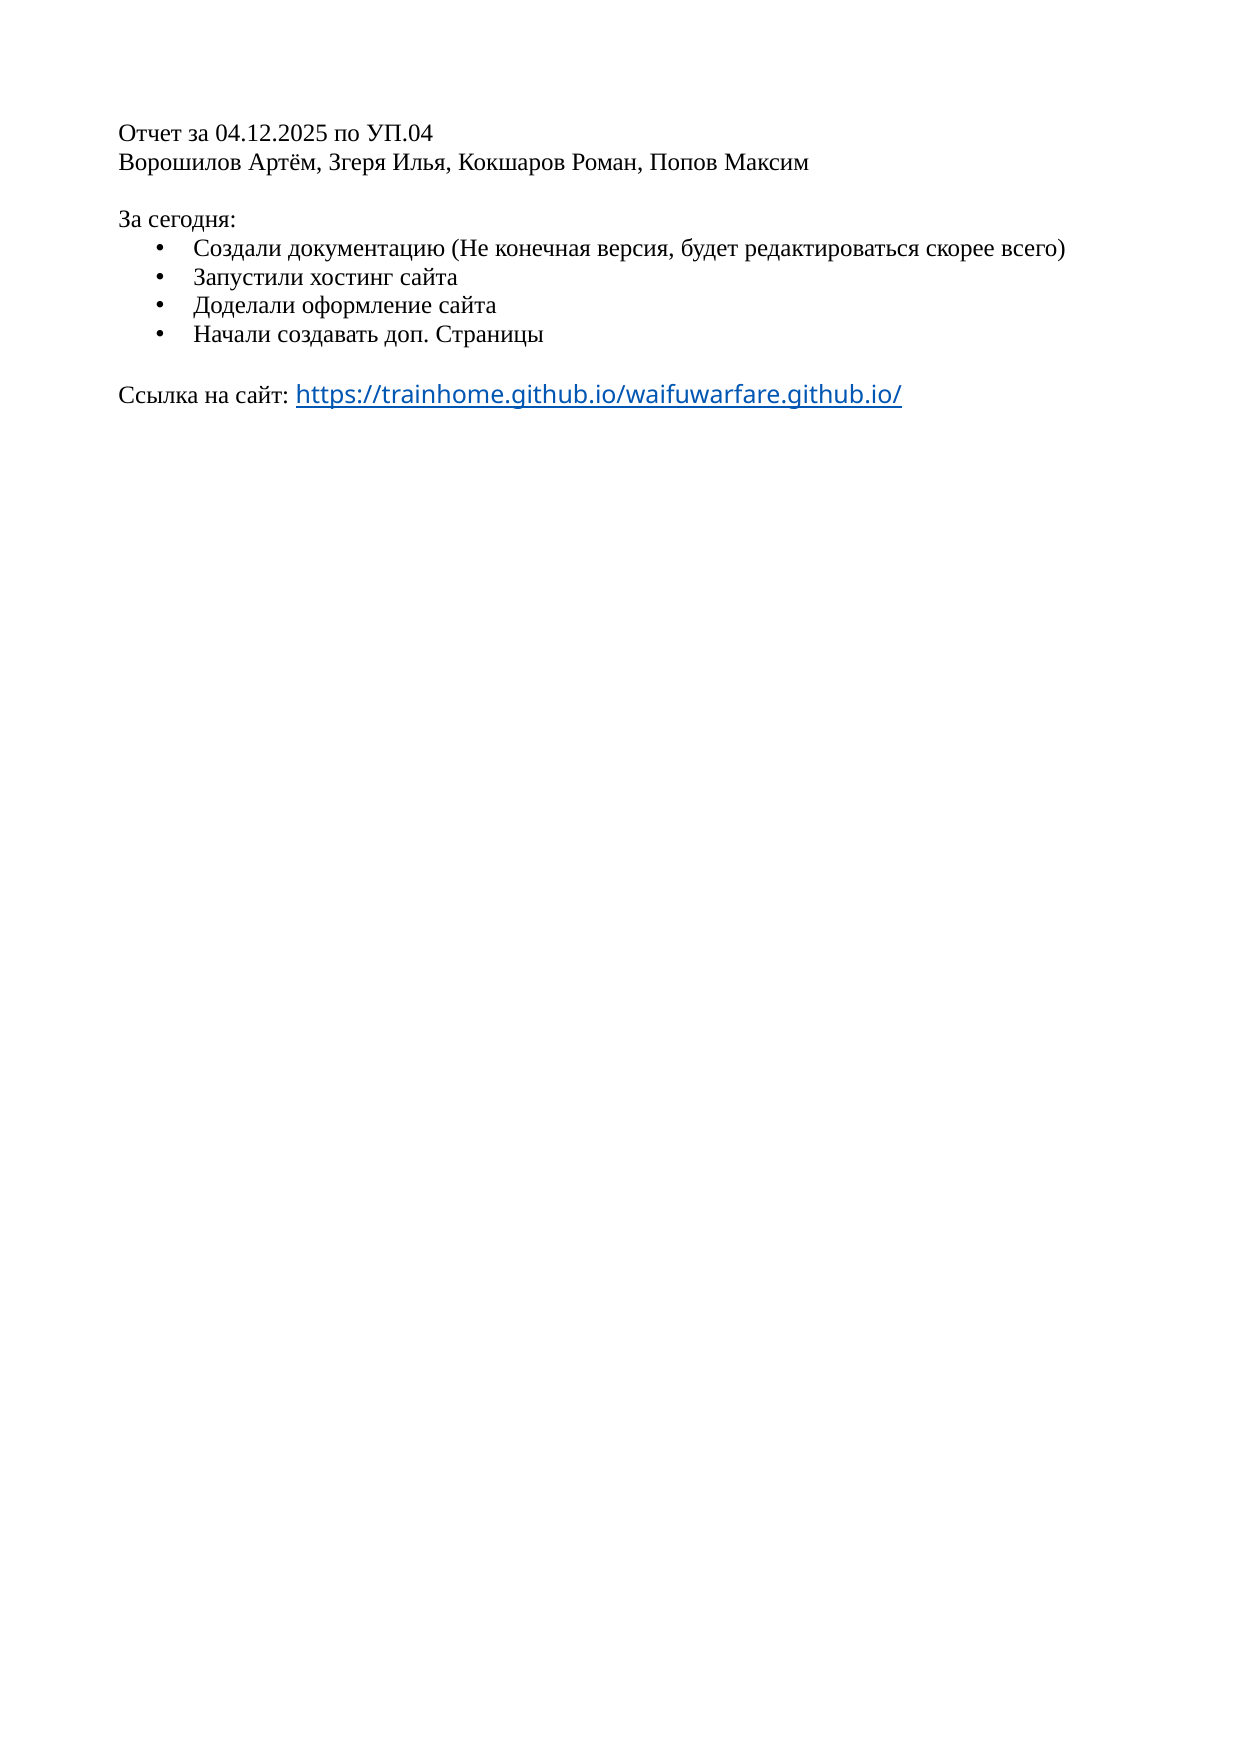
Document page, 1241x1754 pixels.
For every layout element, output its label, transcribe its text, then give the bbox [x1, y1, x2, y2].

list Запустили хостинг сайта [156, 262, 1122, 291]
text За сегодня: [118, 204, 1122, 233]
text Отчет за 04.12.2025 по УП.04 [118, 118, 1122, 147]
list Начали создавать доп. Страницы [156, 319, 1122, 348]
list Создали документацию (Не конечная версия, будет редактироваться скорее всего) [156, 233, 1122, 262]
list Доделали оформление сайта [156, 291, 1122, 319]
text Ворошилов Артём, Згеря Илья, Кокшаров Роман, Попов Максим [118, 147, 1122, 176]
text Ссылка на сайт: https://trainhome.github.io/waifuwarfare.github.io/ [118, 377, 1122, 411]
